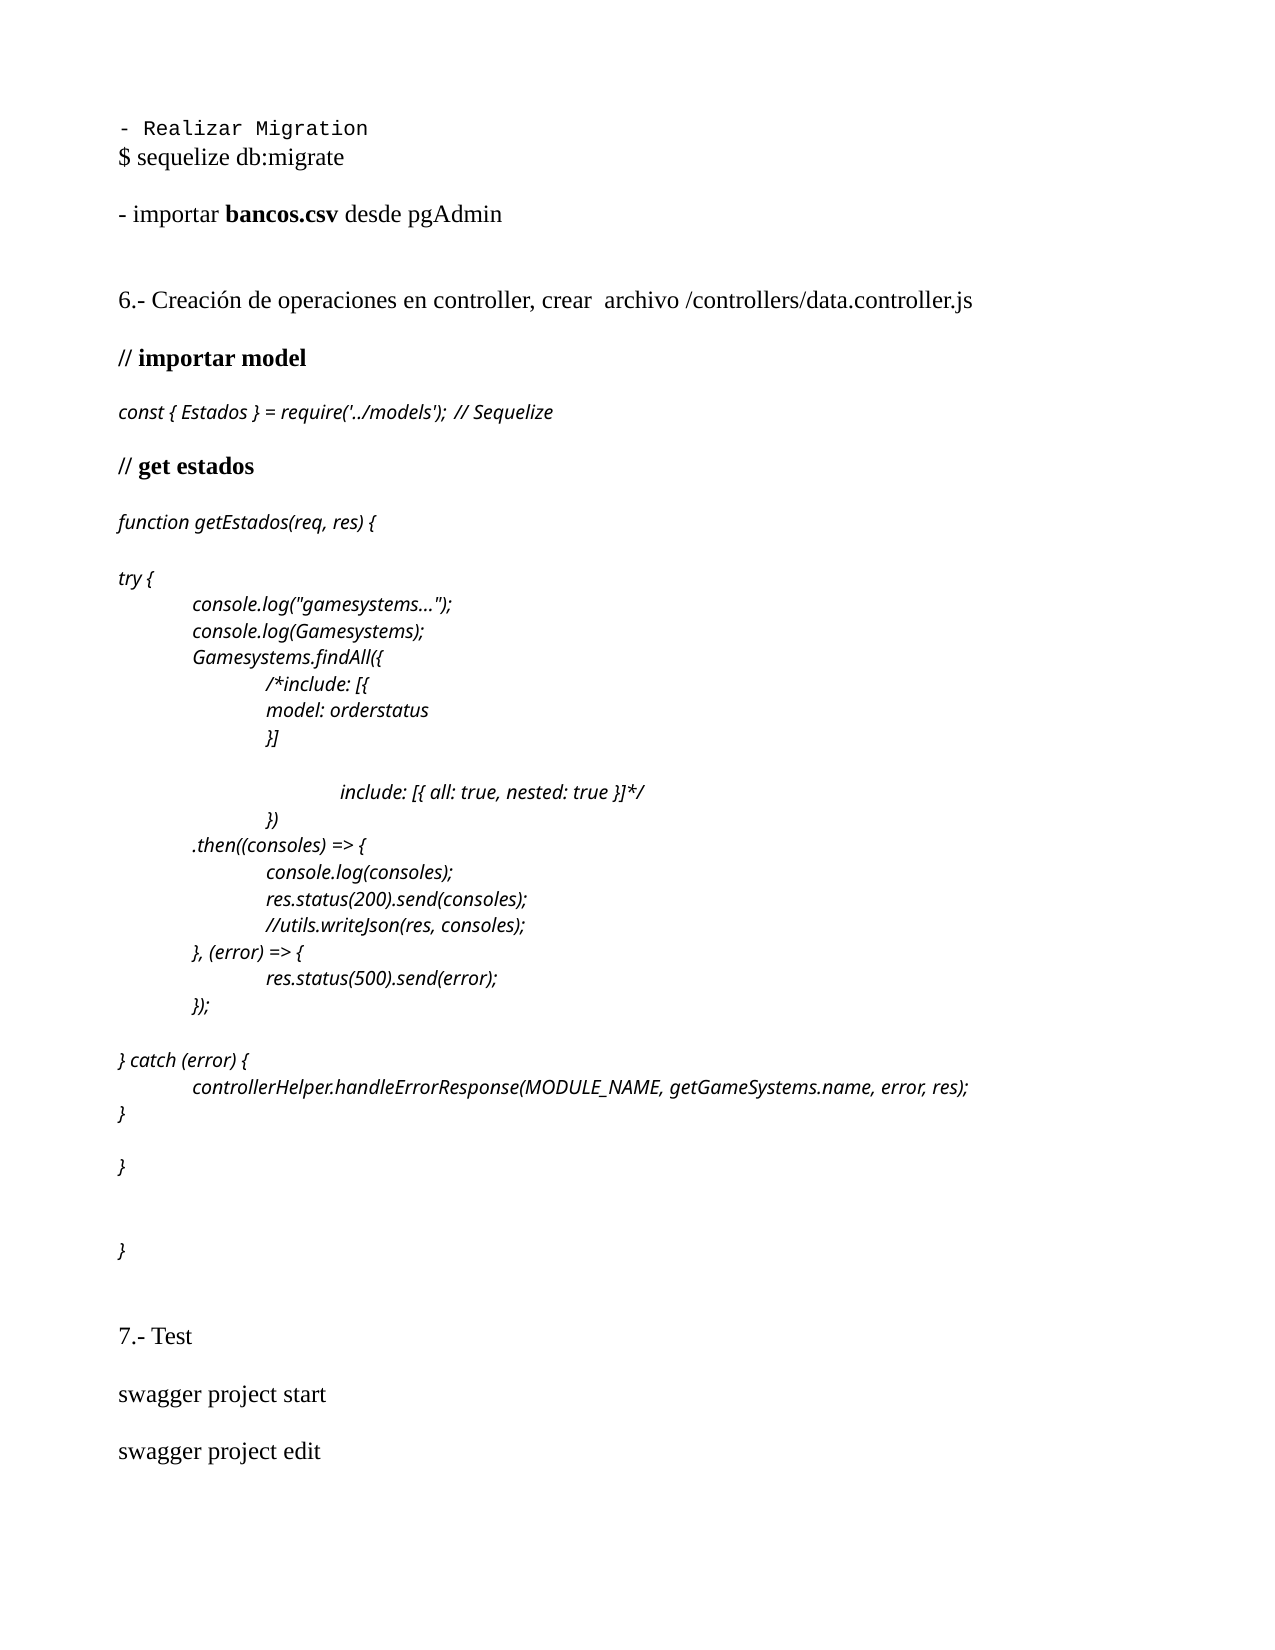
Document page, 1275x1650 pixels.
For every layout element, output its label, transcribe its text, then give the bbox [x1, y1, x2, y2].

text swagger project edit [118, 1436, 1157, 1465]
text } [118, 1237, 1157, 1264]
text - importar bancos.csv desde pgAdmin [118, 199, 1157, 228]
text res.status(200).send(consoles); [118, 885, 1157, 912]
text console.log(consoles); [118, 859, 1157, 885]
text }); [118, 991, 1157, 1018]
text /*include: [{ [118, 671, 1157, 697]
text controllerHelper.handleErrorResponse(MODULE_NAME, getGameSystems.name, error, res); [118, 1073, 1157, 1100]
text 6.- Creación de operaciones en controller, crear archivo /controllers/data.controller.js [118, 286, 1157, 314]
text console.log("gamesystems..."); [118, 591, 1157, 617]
text function getEstados(req, res) { [118, 509, 1157, 536]
text } [118, 1100, 1157, 1126]
text // get estados [118, 451, 1157, 480]
text $ sequelize db:migrate [118, 142, 1157, 171]
text 7.- Test [118, 1321, 1157, 1350]
text .then((consoles) => { [118, 832, 1157, 859]
text include: [{ all: true, nested: true }]*/ [118, 779, 1157, 806]
text }, (error) => { [118, 938, 1157, 965]
text } [118, 1153, 1157, 1179]
text swagger project start [118, 1379, 1157, 1407]
text res.status(500).send(error); [118, 965, 1157, 991]
text console.log(Gamesystems); [118, 617, 1157, 644]
text }] [118, 724, 1157, 750]
text //utils.writeJson(res, consoles); [118, 912, 1157, 938]
text }) [118, 806, 1157, 832]
text const { Estados } = require('../models'); // Sequelize [118, 398, 1157, 425]
text model: orderstatus [118, 697, 1157, 724]
text try { [118, 564, 1157, 591]
text - Realizar Migration [118, 118, 1157, 142]
text Gamesystems.findAll({ [118, 644, 1157, 671]
text } catch (error) { [118, 1047, 1157, 1073]
text // importar model [118, 343, 1157, 372]
